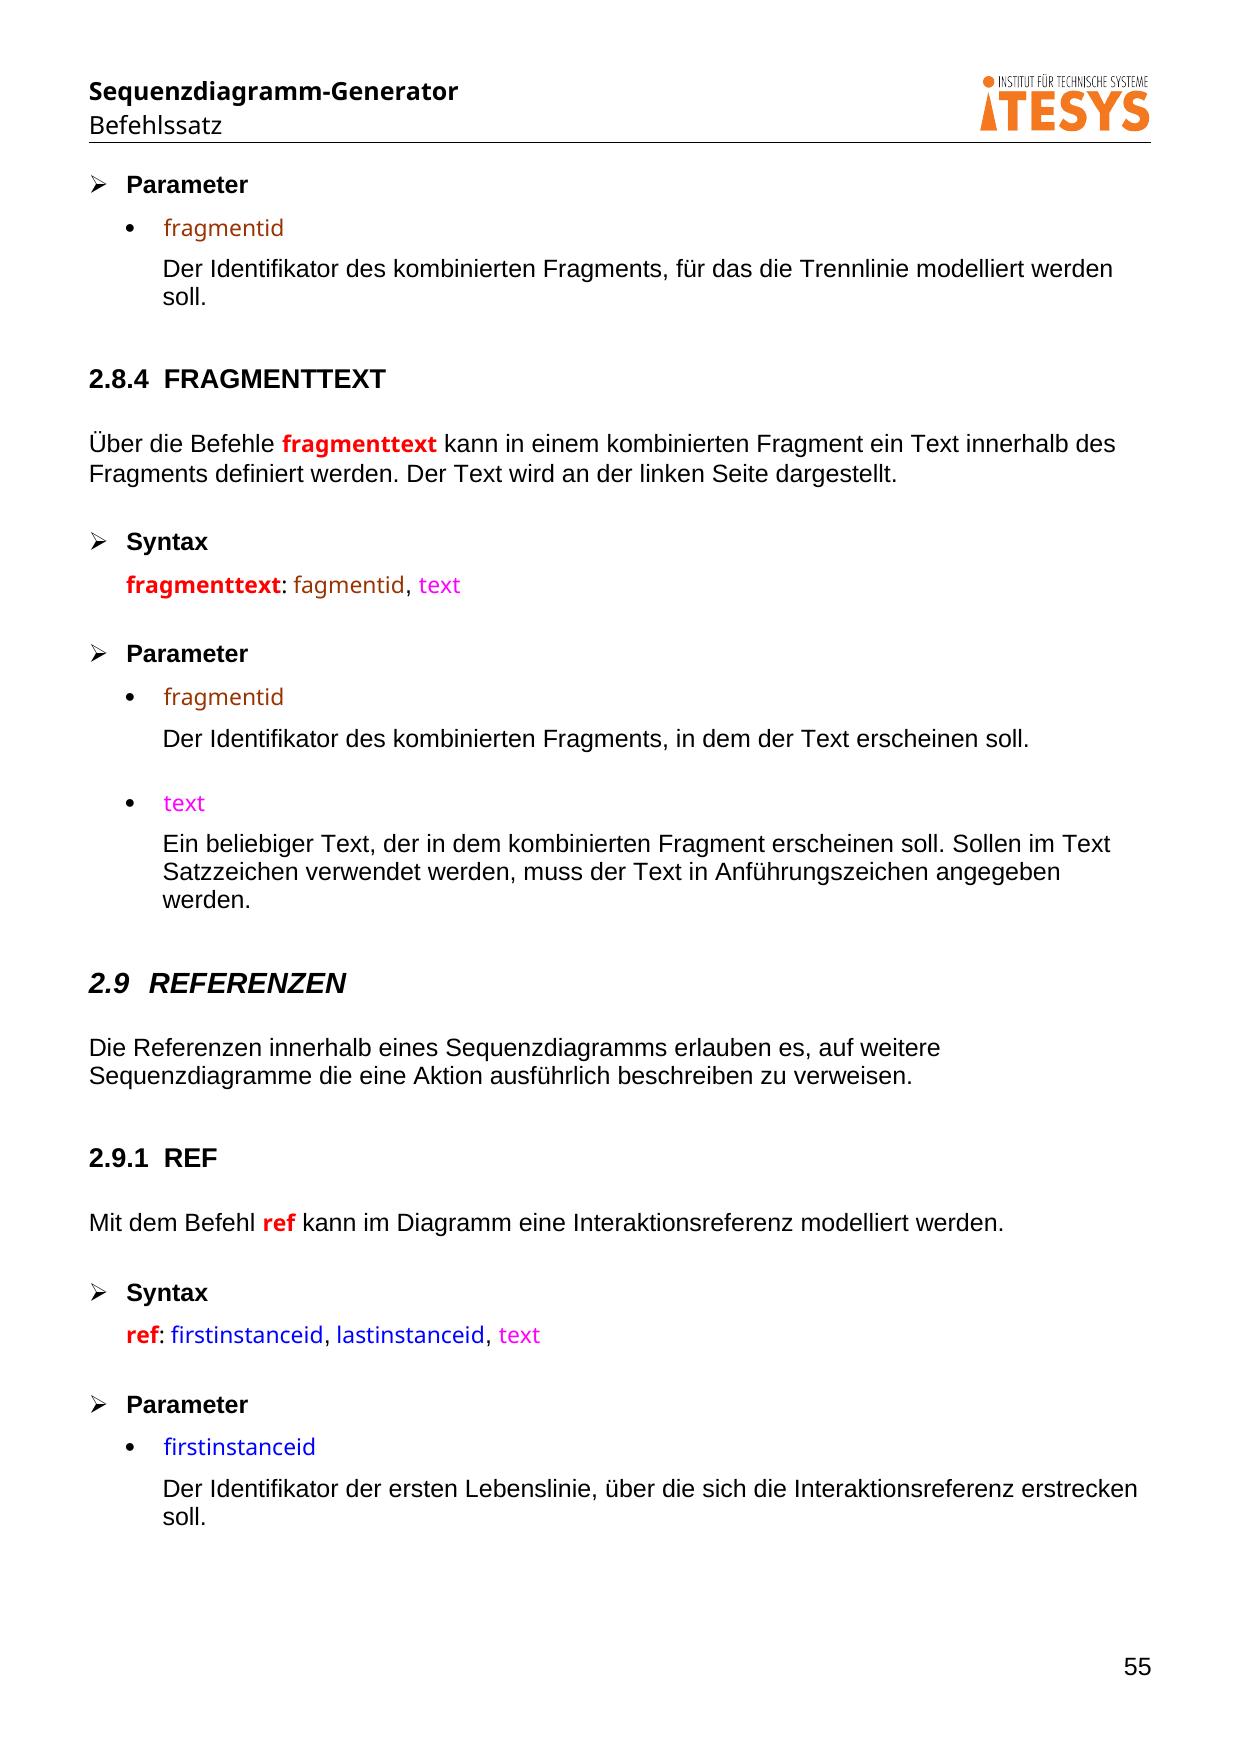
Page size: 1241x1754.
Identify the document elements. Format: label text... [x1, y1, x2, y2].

list text [126, 787, 1152, 818]
list fragmentid [126, 681, 1152, 712]
list Parameter [88, 171, 1152, 199]
text Über die Befehle fragmenttext kann in einem kombinierten Fragment ein Text innerhalb des Fragments definiert werden. Der Text wird an der linken Seite dargestellt. [88, 428, 1152, 488]
subtitle REF [88, 1142, 1152, 1173]
text Mit dem Befehl ref kann im Diagramm eine Interaktionsreferenz modelliert werden. [88, 1207, 1152, 1238]
text fragmenttext: fagmentid, text [88, 568, 1152, 600]
picture [979, 73, 1151, 132]
text Der Identifikator des kombinierten Fragments, in dem der Text erscheinen soll. [162, 724, 1152, 752]
subtitle REFERENZEN [88, 967, 1152, 999]
list fragmentid [126, 211, 1152, 243]
list Parameter [88, 1391, 1152, 1419]
list Parameter [88, 640, 1152, 668]
text Der Identifikator der ersten Lebenslinie, über die sich die Interaktionsreferenz erstrecken soll. [162, 1475, 1152, 1531]
text ref: firstinstanceid, lastinstanceid, text [88, 1319, 1152, 1350]
text Der Identifikator des kombinierten Fragments, für das die Trennlinie modelliert werden soll. [162, 255, 1152, 311]
list Syntax [88, 528, 1152, 556]
list Syntax [88, 1279, 1152, 1307]
list firstinstanceid [126, 1431, 1152, 1463]
subtitle FRAGMENTTEXT [88, 364, 1152, 394]
text Die Referenzen innerhalb eines Sequenzdiagramms erlauben es, auf weitere Sequenzdiagramme die eine Aktion ausführlich beschreiben zu verweisen. [88, 1034, 1152, 1089]
text Ein beliebiger Text, der in dem kombinierten Fragment erscheinen soll. Sollen im Text Satzzeichen verwendet werden, muss der Text in Anführungszeichen angegeben werden. [162, 830, 1152, 914]
